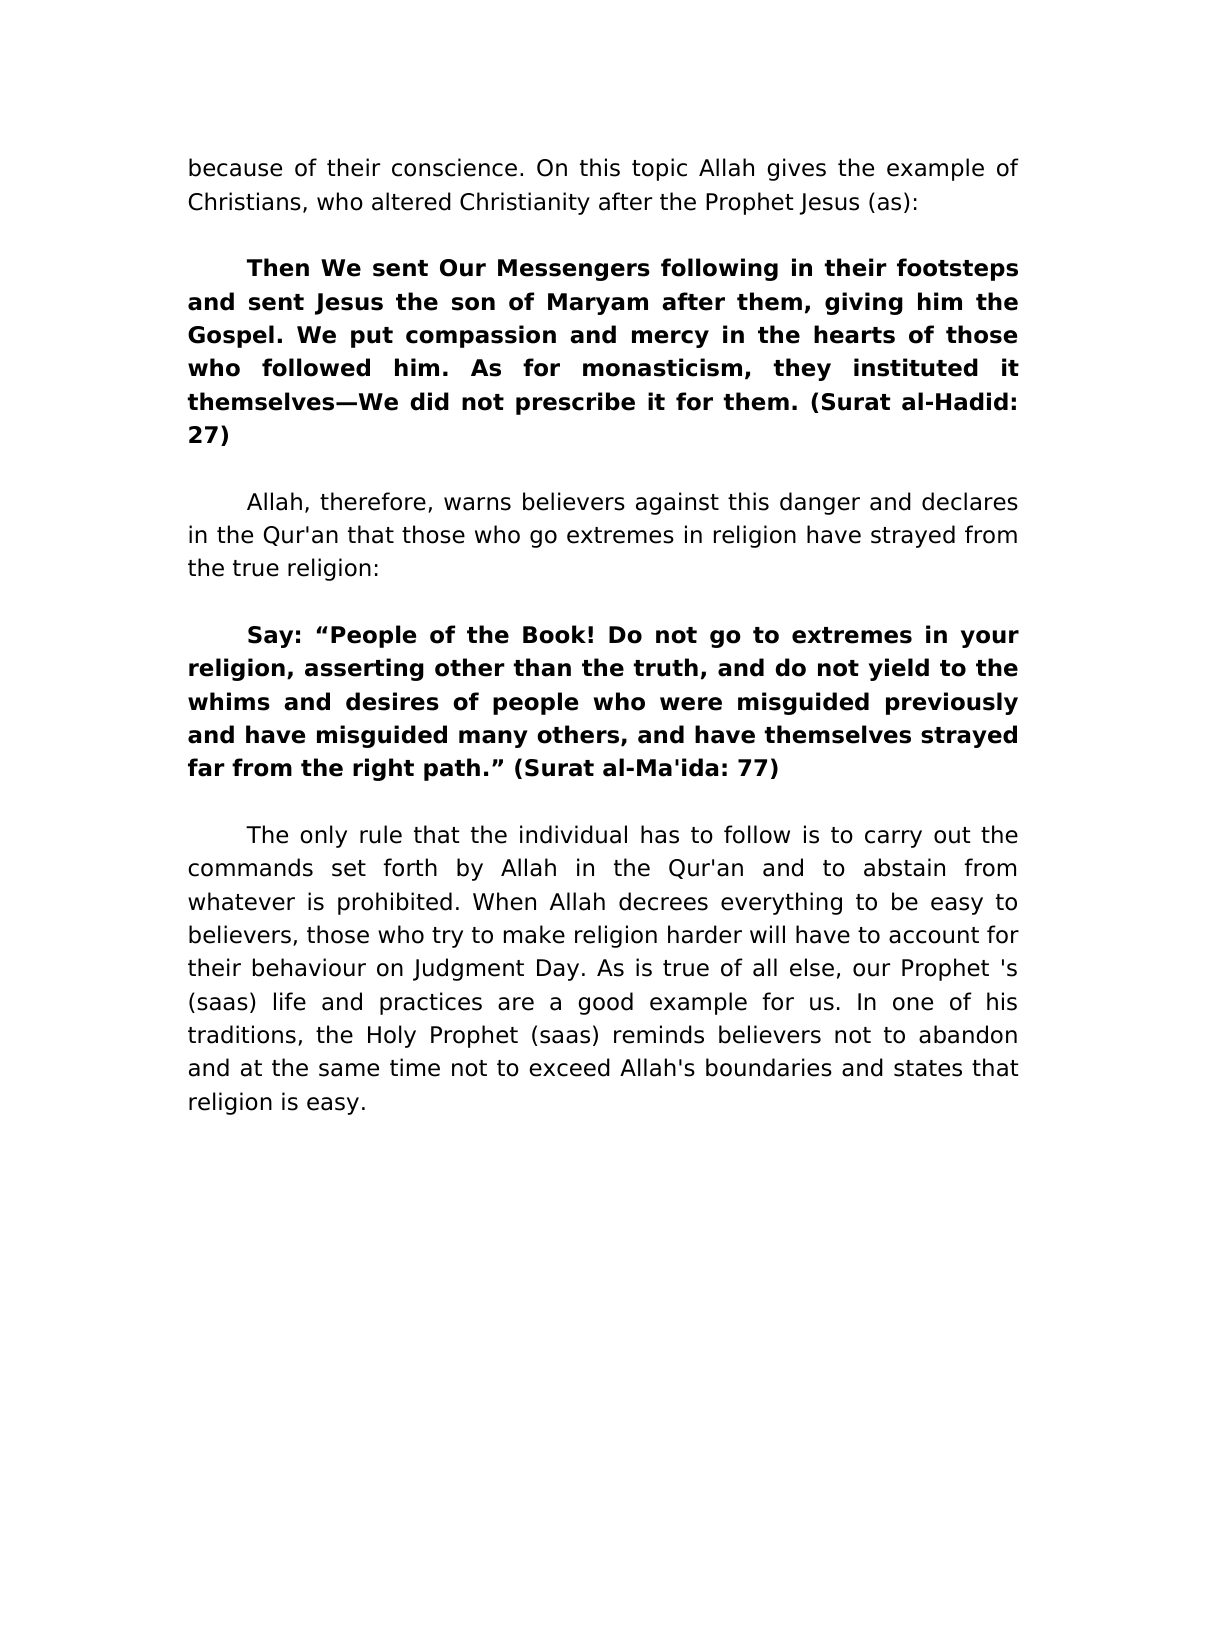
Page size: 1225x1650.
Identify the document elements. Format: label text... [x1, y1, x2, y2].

text Say: “People of the Book! Do not go to extremes in your religion, asserting other than the truth, and do not yield to the whims and desires of people who were misguided previously and have misguided many others, and have themselves strayed far from the right path.” (Surat al-Ma'ida: 77) [187, 617, 1020, 783]
text because of their conscience. On this topic Allah gives the example of Christians, who altered Christianity after the Prophet Jesus (as): [187, 150, 1020, 217]
text Allah, therefore, warns believers against this danger and declares in the Qur'an that those who go extremes in religion have strayed from the true religion: [187, 483, 1020, 583]
text Then We sent Our Messengers following in their footsteps and sent Jesus the son of Maryam after them, giving him the Gospel. We put compassion and mercy in the hearts of those who followed him. As for monasticism, they instituted it themselves—We did not prescribe it for them. (Surat al-Hadid: 27) [187, 250, 1020, 450]
text The only rule that the individual has to follow is to carry out the commands set forth by Allah in the Qur'an and to abstain from whatever is prohibited. When Allah decrees everything to be easy to believers, those who try to make religion harder will have to account for their behaviour on Judgment Day. As is true of all else, our Prophet 's (saas) life and practices are a good example for us. In one of his traditions, the Holy Prophet (saas) reminds believers not to abandon and at the same time not to exceed Allah's boundaries and states that religion is easy. [187, 817, 1020, 1117]
